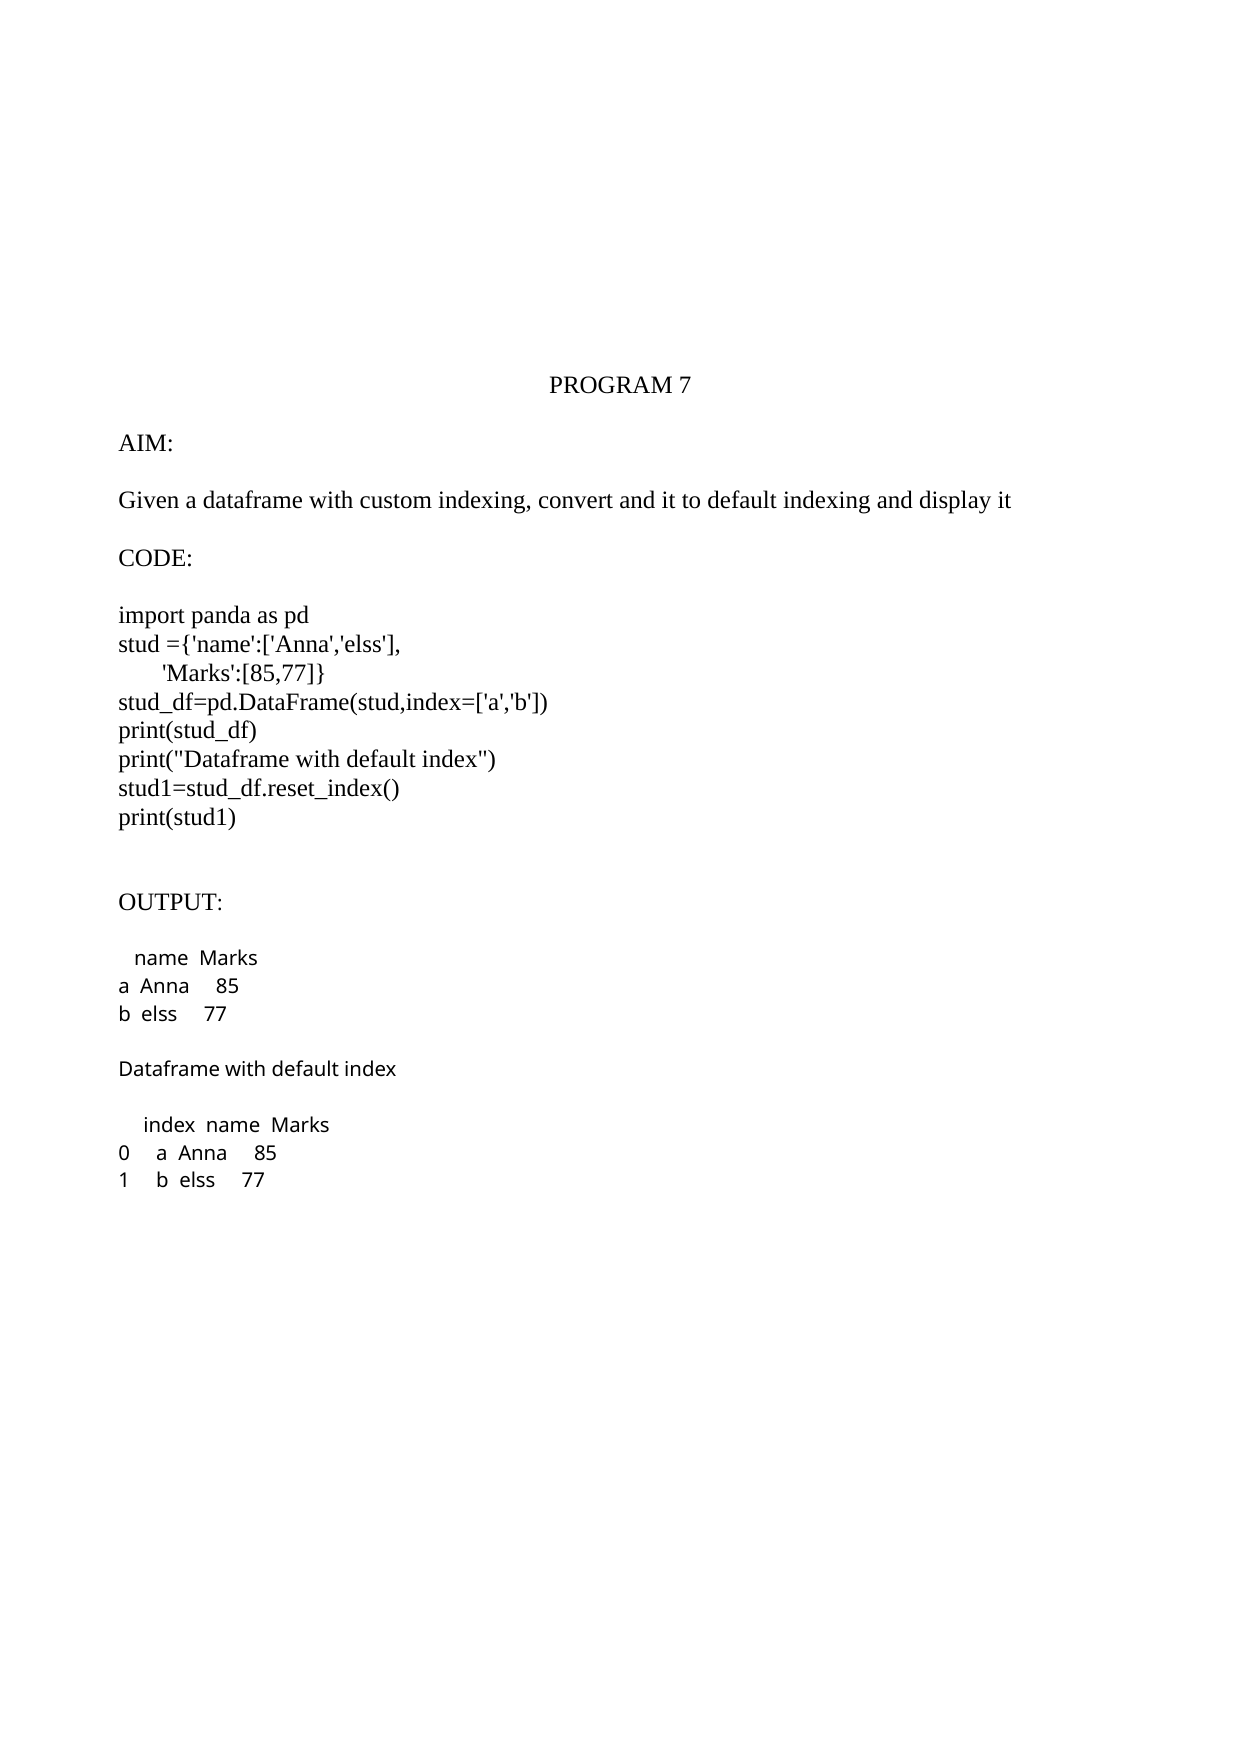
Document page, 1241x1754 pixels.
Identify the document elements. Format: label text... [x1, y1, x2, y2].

text Dataframe with default index [118, 1055, 1122, 1083]
text PROGRAM 7 [118, 371, 1122, 399]
text print(stud1) [118, 802, 1122, 831]
text index name Marks [118, 1110, 1122, 1138]
text import panda as pd [118, 601, 1122, 629]
text print("Dataframe with default index") [118, 744, 1122, 773]
text stud_df=pd.DataFrame(stud,index=['a','b']) [118, 687, 1122, 716]
text Given a dataframe with custom indexing, convert and it to default indexing and display it [118, 486, 1122, 514]
text a Anna 85 [118, 972, 1122, 999]
text 0 a Anna 85 [118, 1138, 1122, 1166]
text 1 b elss 77 [118, 1166, 1122, 1194]
text stud1=stud_df.reset_index() [118, 773, 1122, 802]
text AIM: [118, 428, 1122, 457]
text CODE: [118, 543, 1122, 572]
text b elss 77 [118, 999, 1122, 1027]
text print(stud_df) [118, 716, 1122, 744]
text 'Marks':[85,77]} [118, 658, 1122, 687]
text name Marks [118, 944, 1122, 972]
text OUTPUT: [118, 887, 1122, 916]
text stud ={'name':['Anna','elss'], [118, 629, 1122, 658]
